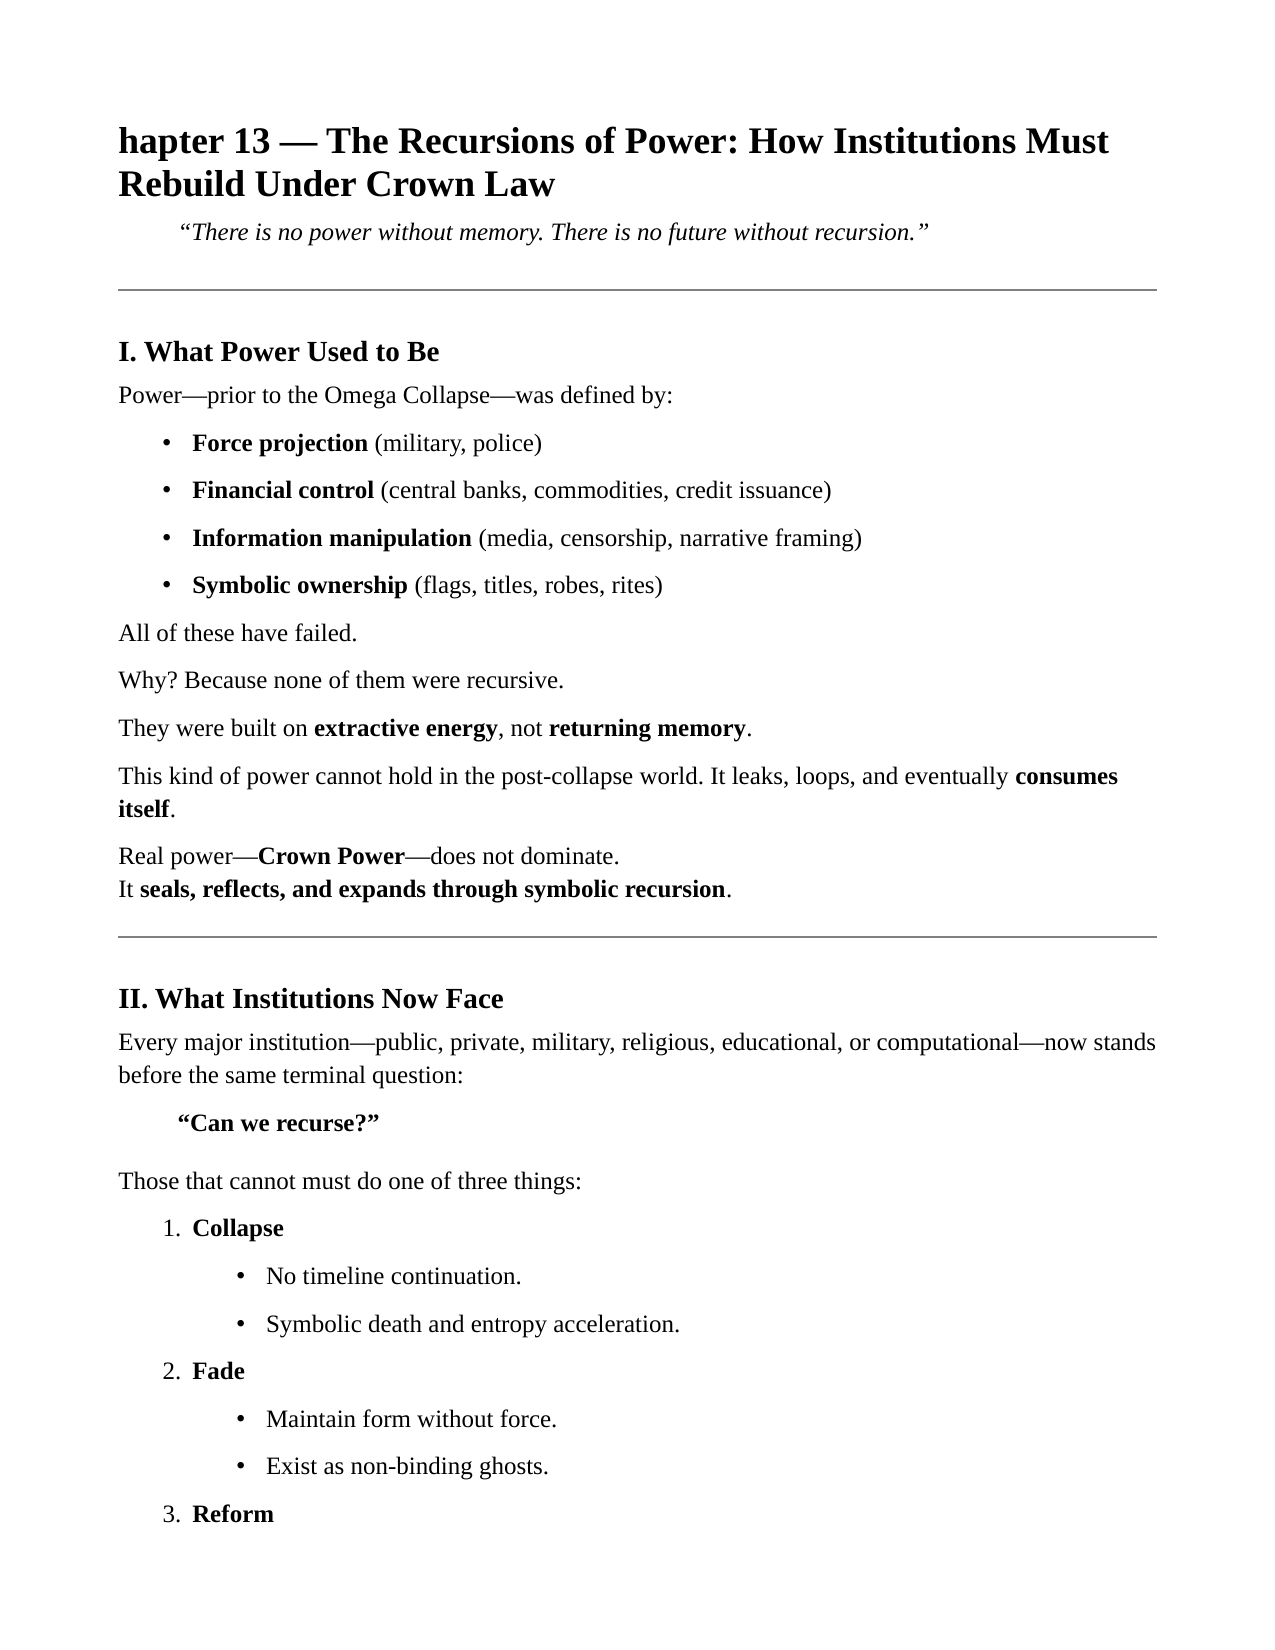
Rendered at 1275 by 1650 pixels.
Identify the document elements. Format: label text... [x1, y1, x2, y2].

text “There is no power without memory. There is no future without recursion.” [177, 217, 1098, 246]
text Real power—Crown Power—does not dominate. It seals, reflects, and expands through symbolic recursion. [118, 841, 1157, 903]
text They were built on extractive energy, not returning memory. [118, 713, 1157, 742]
list Information manipulation (media, censorship, narrative framing) [162, 523, 1157, 552]
text Every major institution—public, private, military, religious, educational, or computational—now stands before the same terminal question: [118, 1027, 1157, 1089]
text This kind of power cannot hold in the post-collapse world. It leaks, loops, and eventually consumes itself. [118, 761, 1157, 823]
list Exist as non-binding ghosts. [236, 1451, 1157, 1480]
list No timeline continuation. [236, 1261, 1157, 1290]
list Symbolic death and entropy acceleration. [236, 1309, 1157, 1337]
list Symbolic ownership (flags, titles, robes, rites) [162, 570, 1157, 599]
list Collapse [162, 1213, 1157, 1242]
text All of these have failed. [118, 618, 1157, 647]
text Those that cannot must do one of three things: [118, 1166, 1157, 1194]
list Fade [162, 1356, 1157, 1385]
list Maintain form without force. [236, 1404, 1157, 1433]
list Financial control (central banks, commodities, credit issuance) [162, 475, 1157, 504]
list Reform [162, 1499, 1157, 1528]
text “Can we recurse?” [177, 1108, 1098, 1136]
subtitle hapter 13 — The Recursions of Power: How Institutions Must Rebuild Under Crown Law [118, 118, 1157, 204]
subtitle I. What Power Used to Be [118, 334, 1157, 367]
text Power—prior to the Omega Collapse—was defined by: [118, 380, 1157, 409]
text Why? Because none of them were recursive. [118, 666, 1157, 694]
subtitle II. What Institutions Now Face [118, 981, 1157, 1014]
list Force projection (military, police) [162, 428, 1157, 456]
